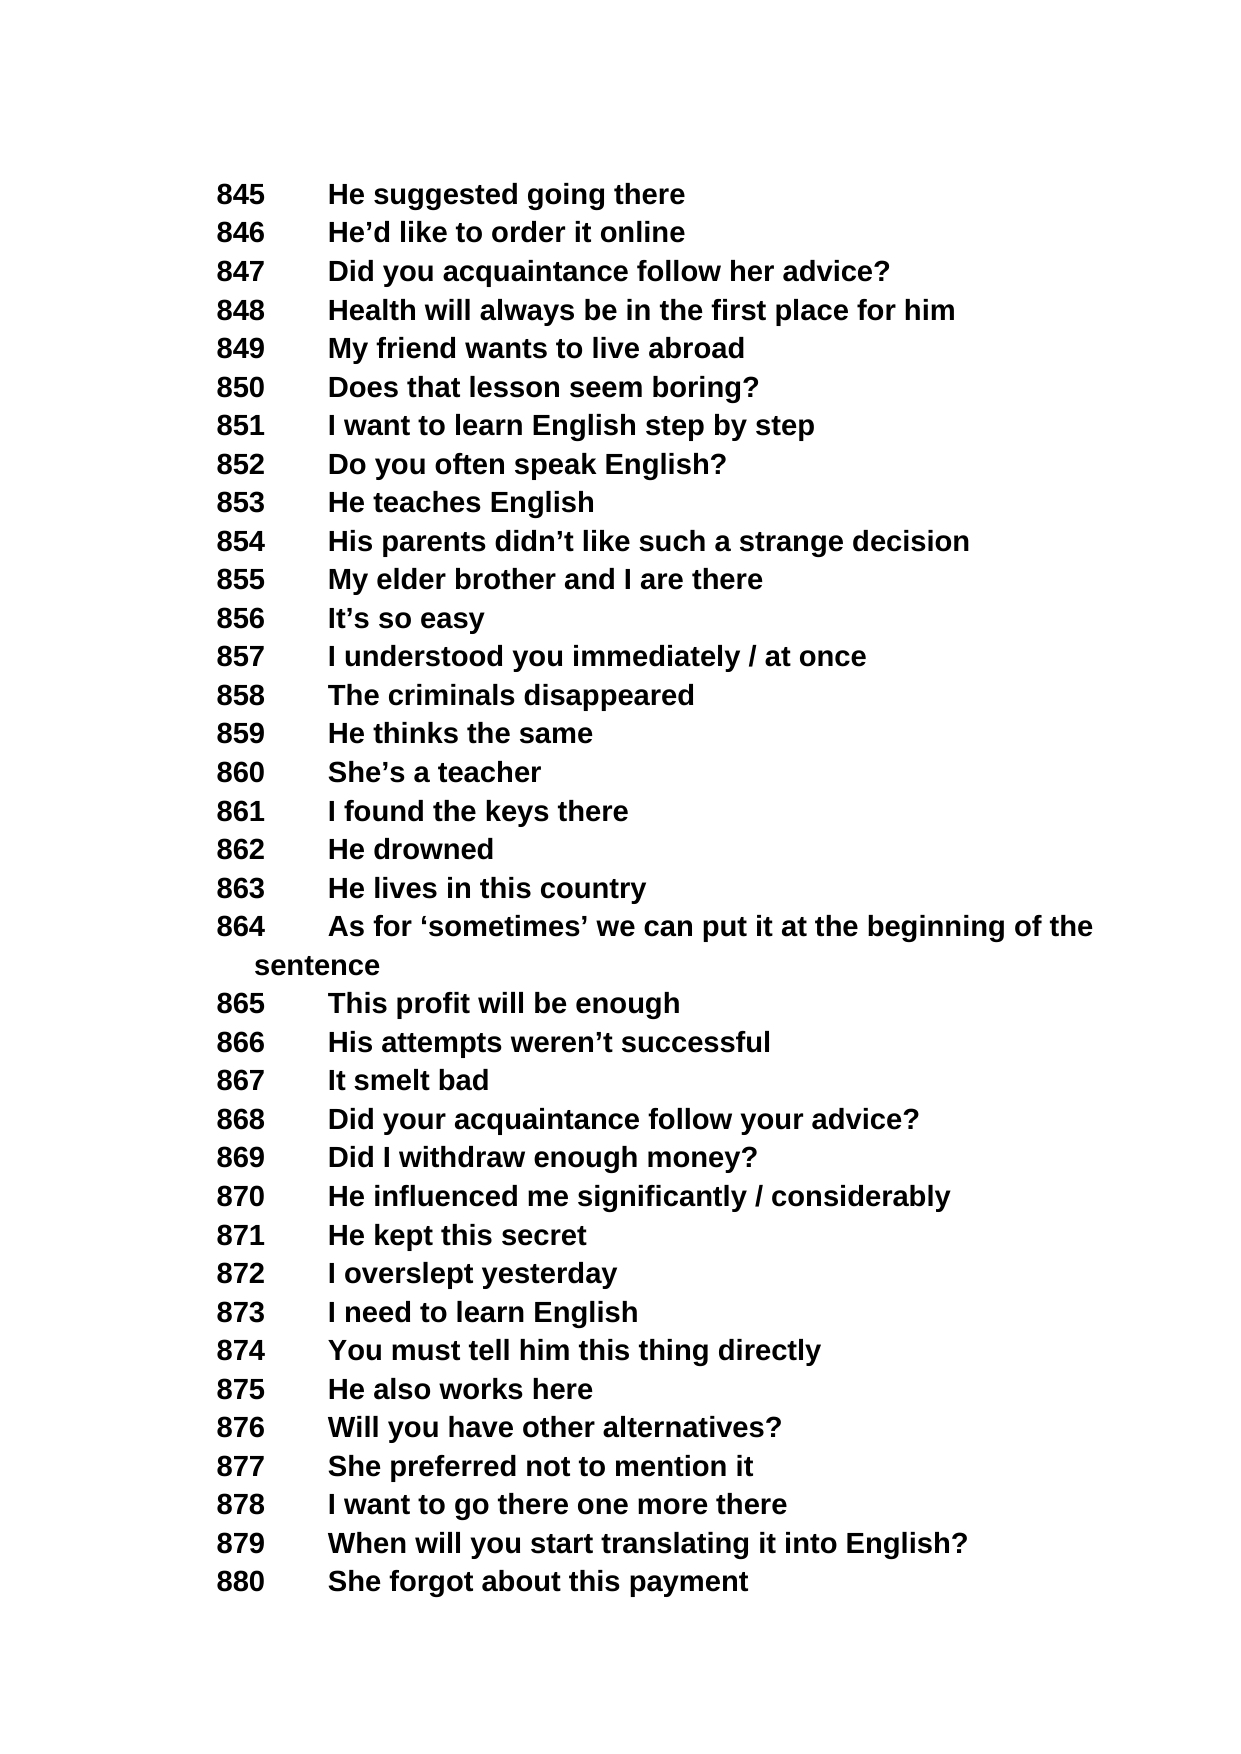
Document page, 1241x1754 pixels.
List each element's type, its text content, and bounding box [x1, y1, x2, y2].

list He drowned [216, 832, 1149, 866]
list He kept this secret [216, 1217, 1149, 1251]
list It’s so easy [216, 601, 1149, 634]
list I found the keys there [216, 793, 1149, 827]
list I understood you immediately / at once [216, 639, 1149, 673]
list Does that lesson seem boring? [216, 369, 1149, 403]
list My elder brother and I are there [216, 562, 1149, 596]
list When will you start translating it into English? [216, 1526, 1149, 1559]
list He suggested going there [216, 177, 1149, 210]
list You must tell him this thing directly [216, 1333, 1149, 1367]
list Health will always be in the first place for him [216, 292, 1149, 326]
list I want to go there one more there [216, 1487, 1149, 1521]
list He influenced me significantly / considerably [216, 1179, 1149, 1212]
list I overslept yesterday [216, 1256, 1149, 1289]
list I need to learn English [216, 1294, 1149, 1328]
list She preferred not to mention it [216, 1449, 1149, 1482]
list This profit will be enough [216, 986, 1149, 1020]
list He’d like to order it online [216, 215, 1149, 249]
list His attempts weren’t successful [216, 1025, 1149, 1058]
list Did you acquaintance follow her advice? [216, 254, 1149, 287]
list His parents didn’t like such a strange decision [216, 524, 1149, 557]
list As for ‘sometimes’ we can put it at the beginning of the sentence [216, 909, 1149, 981]
list I want to learn English step by step [216, 408, 1149, 442]
list Did I withdraw enough money? [216, 1140, 1149, 1174]
list Did your acquaintance follow your advice? [216, 1102, 1149, 1135]
list He also works here [216, 1372, 1149, 1405]
list It smelt bad [216, 1063, 1149, 1097]
list She’s a teacher [216, 755, 1149, 788]
list Do you often speak English? [216, 447, 1149, 480]
list My friend wants to live abroad [216, 331, 1149, 364]
list Will you have other alternatives? [216, 1410, 1149, 1444]
list He thinks the same [216, 716, 1149, 750]
list He teaches English [216, 485, 1149, 519]
list He lives in this country [216, 871, 1149, 904]
list She forgot about this payment [216, 1564, 1149, 1598]
list The criminals disappeared [216, 678, 1149, 711]
